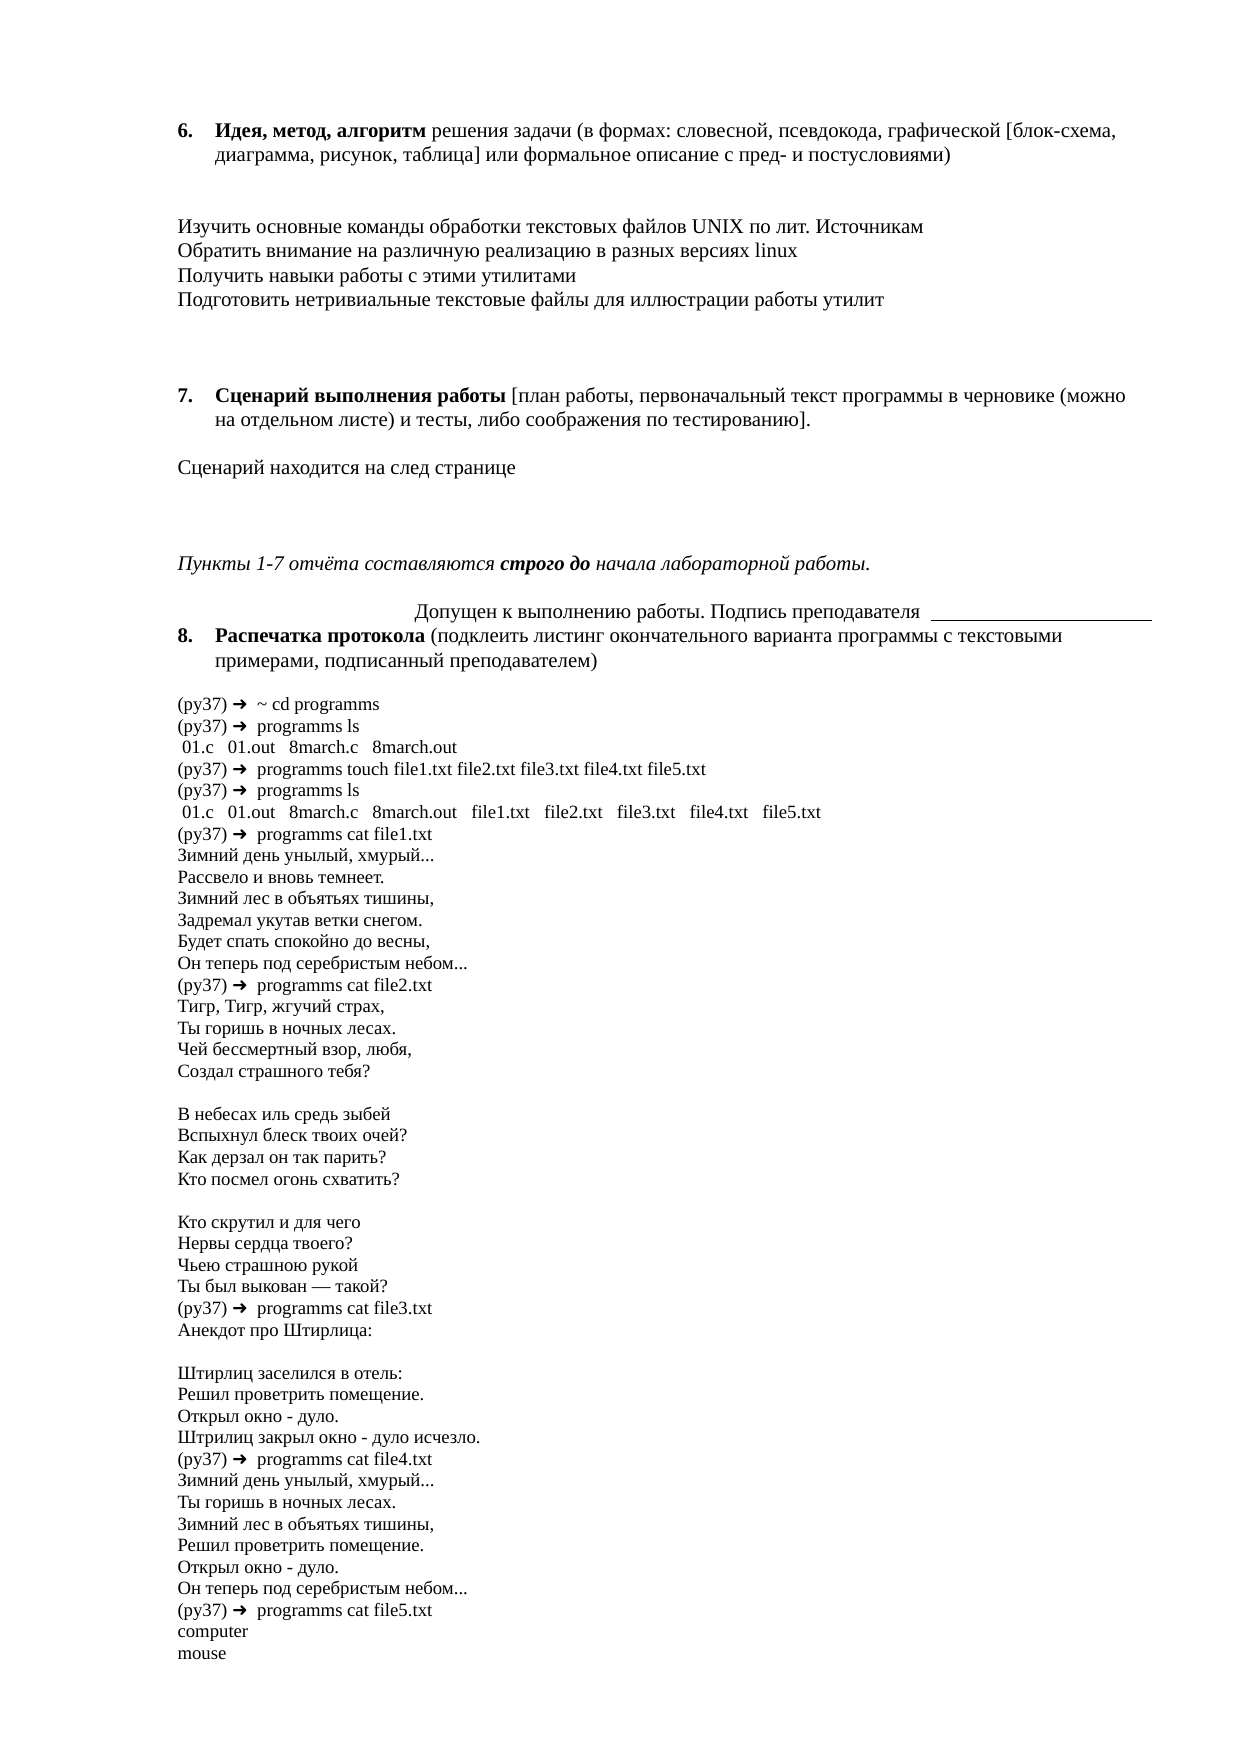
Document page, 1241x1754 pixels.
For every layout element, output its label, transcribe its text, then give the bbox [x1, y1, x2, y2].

text Штирлиц заселился в отель: [177, 1362, 1152, 1383]
text Открыл окно - дуло. [177, 1405, 1152, 1426]
text Анекдот про Штирлица: [177, 1318, 1152, 1340]
text Изучить основные команды обработки текстовых файлов UNIX по лит. Источникам [177, 214, 1152, 238]
text Сценарий находится на след странице [177, 455, 1152, 479]
text (py37) ➜ programms ls [177, 779, 1152, 801]
text Открыл окно - дуло. [177, 1556, 1152, 1577]
text Рассвело и вновь темнеет. [177, 866, 1152, 887]
text Ты был выкован — такой? [177, 1275, 1152, 1297]
text Кто скрутил и для чего [177, 1211, 1152, 1232]
text Он теперь под серебристым небом... [177, 952, 1152, 973]
text (py37) ➜ programms ls [177, 715, 1152, 736]
text Зимний день унылый, хмурый... [177, 844, 1152, 866]
text Допущен к выполнению работы. Подпись преподавателя [177, 599, 1152, 623]
text mouse [177, 1642, 1152, 1663]
text Вспыхнул блеск твоих очей? [177, 1124, 1152, 1146]
text Ты горишь в ночных лесах. [177, 1017, 1152, 1038]
text Создал страшного тебя? [177, 1060, 1152, 1081]
text (py37) ➜ ~ cd programms [177, 693, 1152, 715]
text Обратить внимание на различную реализацию в разных версиях linux Получить навыки работы с этими утилитами Подготовить нетривиальные текстовые файлы для иллюстрации работы утилит [177, 238, 1152, 311]
text Ты горишь в ночных лесах. [177, 1491, 1152, 1512]
text Зимний лес в объятьях тишины, [177, 887, 1152, 909]
text computer [177, 1620, 1152, 1642]
text (py37) ➜ programms cat file2.txt [177, 973, 1152, 995]
text (py37) ➜ programms cat file5.txt [177, 1599, 1152, 1620]
text Пункты 1-7 отчёта составляются строго до начала лабораторной работы. [177, 551, 1152, 575]
text (py37) ➜ programms cat file4.txt [177, 1448, 1152, 1469]
text Будет спать спокойно до весны, [177, 930, 1152, 952]
text Штрилиц закрыл окно - дуло исчезло. [177, 1426, 1152, 1448]
text Он теперь под серебристым небом... [177, 1577, 1152, 1599]
text Как дерзал он так парить? [177, 1146, 1152, 1167]
text Зимний день унылый, хмурый... [177, 1469, 1152, 1491]
text (py37) ➜ programms cat file3.txt [177, 1297, 1152, 1318]
text Кто посмел огонь схватить? [177, 1167, 1152, 1189]
text 01.c 01.out 8march.c 8march.out file1.txt file2.txt file3.txt file4.txt file5.txt [177, 801, 1152, 822]
text (py37) ➜ programms touch file1.txt file2.txt file3.txt file4.txt file5.txt [177, 758, 1152, 779]
text (py37) ➜ programms cat file1.txt [177, 822, 1152, 844]
text Чей бессмертный взор, любя, [177, 1038, 1152, 1060]
text Тигр, Тигр, жгучий страх, [177, 995, 1152, 1017]
text В небесах иль средь зыбей [177, 1103, 1152, 1124]
text Решил проветрить помещение. [177, 1534, 1152, 1556]
text Зимний лес в объятьях тишины, [177, 1512, 1152, 1534]
text Решил проветрить помещение. [177, 1383, 1152, 1405]
text Нервы сердца твоего? [177, 1232, 1152, 1254]
text Чьею страшною рукой [177, 1254, 1152, 1275]
list Идея, метод, алгоритм решения задачи (в формах: словесной, псевдокода, графической [блок-схема, диаграмма, рисунок, таблица] или формальное описание с пред- и постусловиями) [177, 118, 1152, 166]
list Распечатка протокола (подклеить листинг окончательного варианта программы с текстовыми примерами, подписанный преподавателем) [177, 623, 1152, 672]
text Задремал укутав ветки снегом. [177, 909, 1152, 930]
list Сценарий выполнения работы [план работы, первоначальный текст программы в черновике (можно на отдельном листе) и тесты, либо соображения по тестированию]. [177, 383, 1152, 431]
text 01.c 01.out 8march.c 8march.out [177, 736, 1152, 758]
